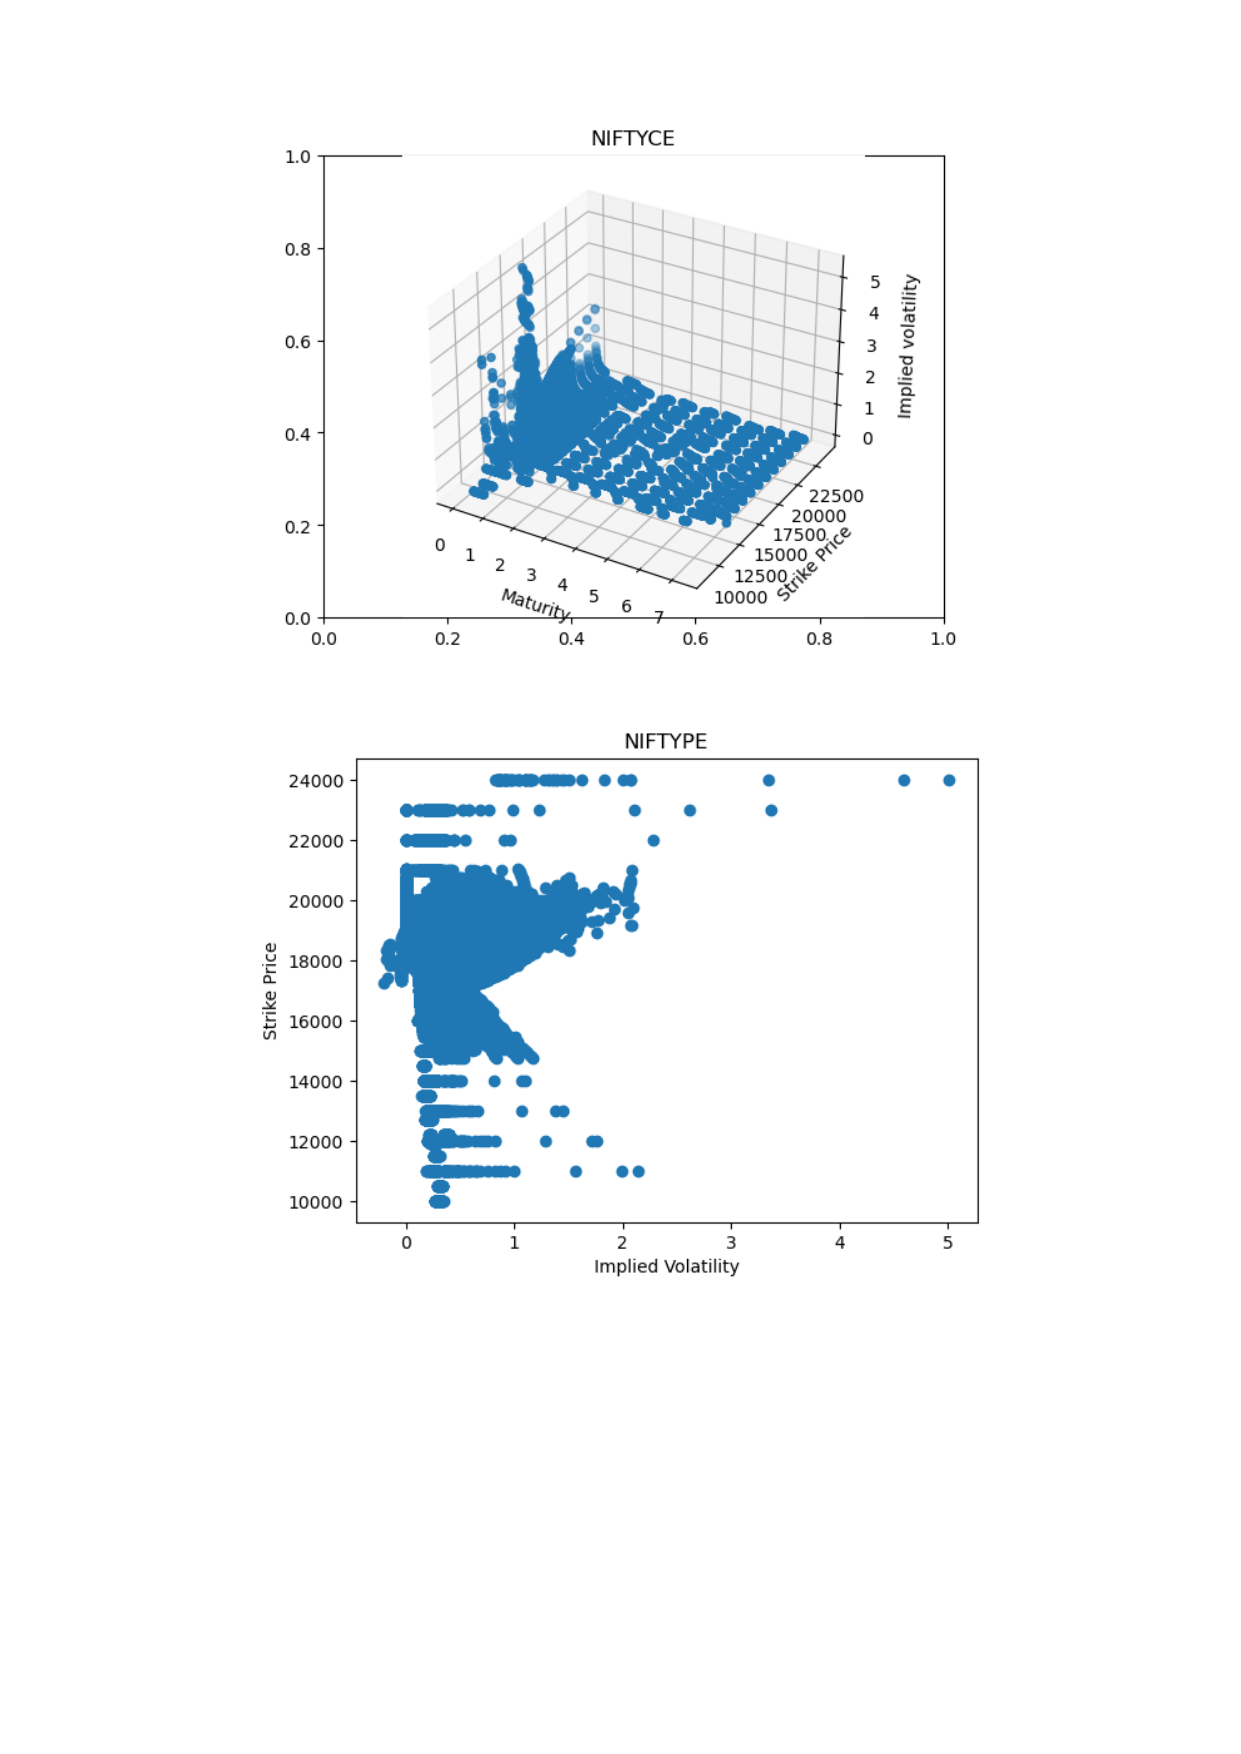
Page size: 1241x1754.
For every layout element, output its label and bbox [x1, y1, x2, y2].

picture [252, 721, 989, 1289]
picture [271, 118, 969, 660]
